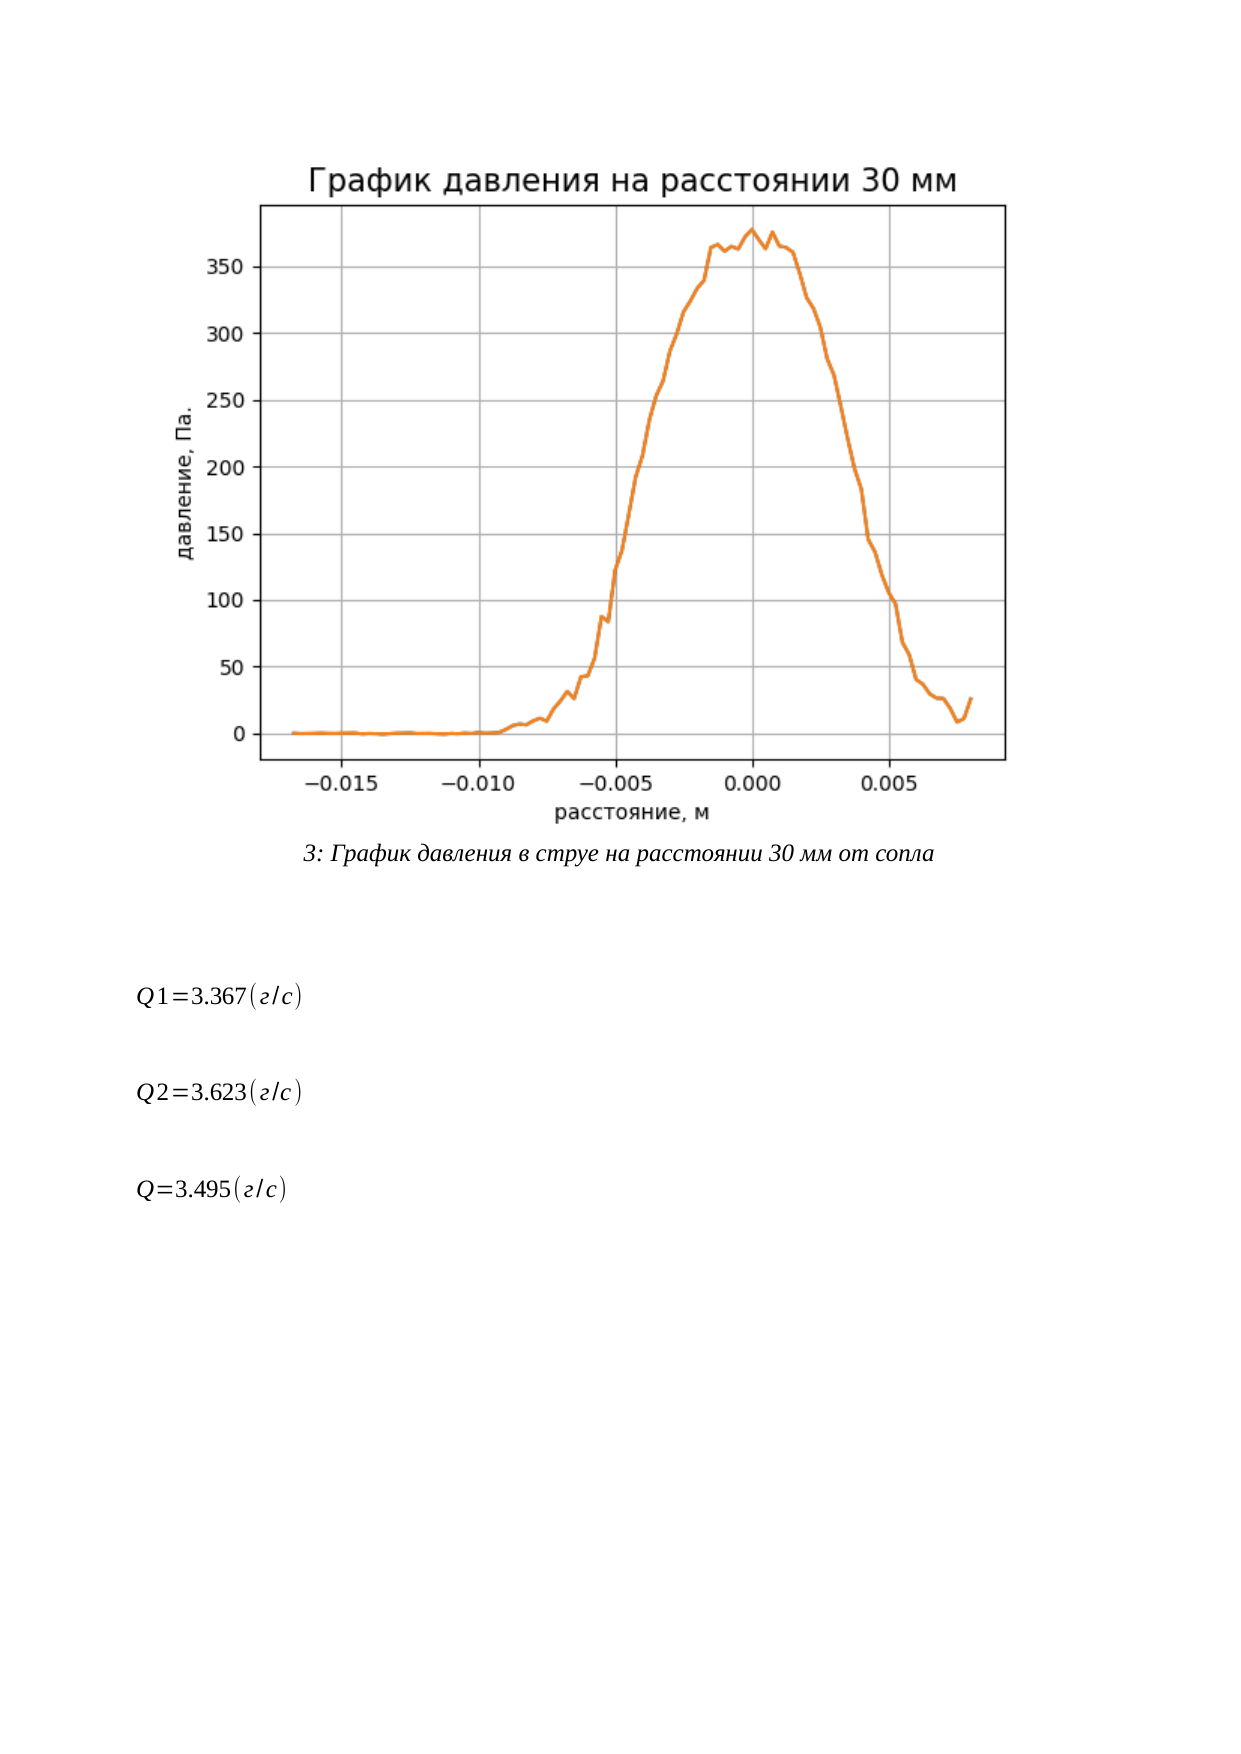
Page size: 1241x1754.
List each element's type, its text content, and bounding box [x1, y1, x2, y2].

picture [140, 118, 1100, 839]
text 3: График давления в струе на расстоянии 30 мм от сопла [118, 118, 1122, 867]
